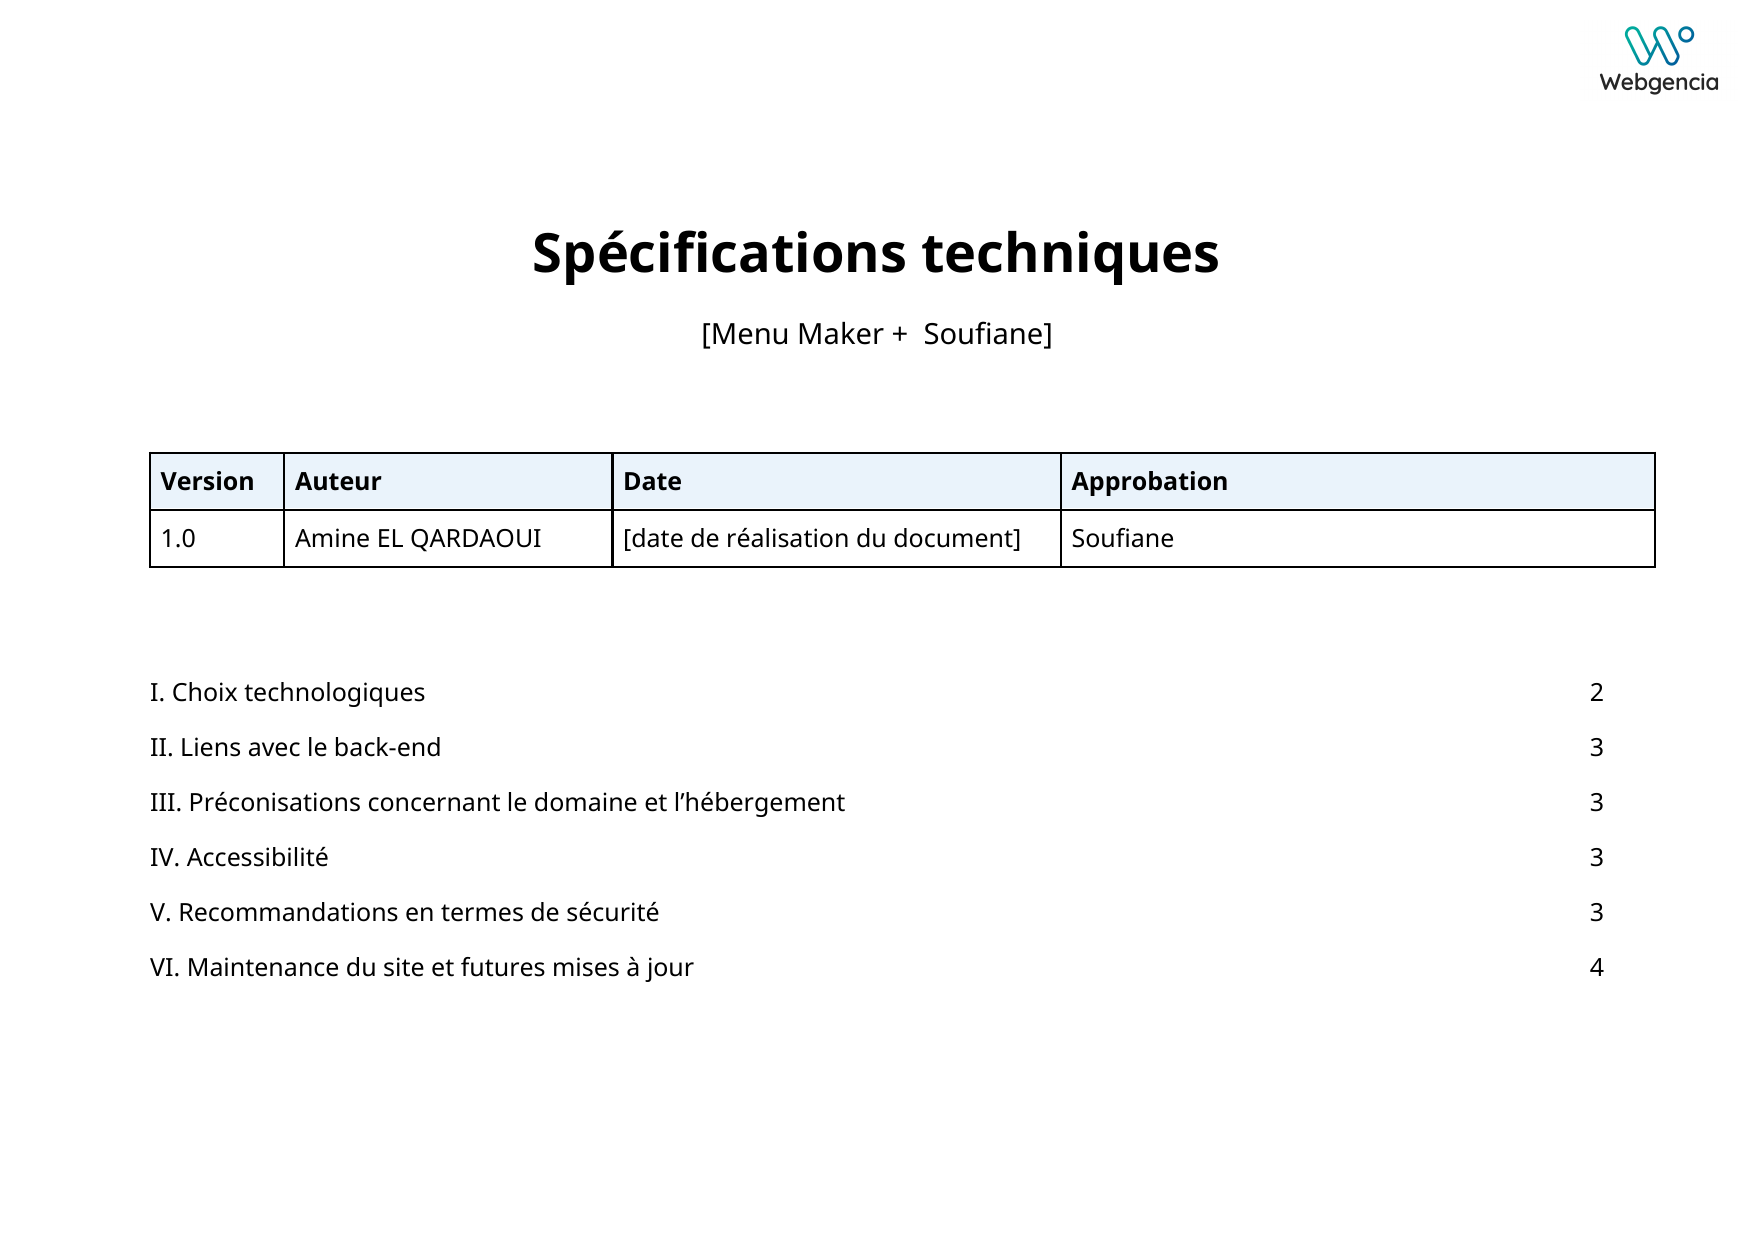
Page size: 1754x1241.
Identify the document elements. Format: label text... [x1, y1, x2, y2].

text V. Recommandations en termes de sécurité 3 [150, 894, 1604, 928]
table_cell Amine EL QARDAOUI [285, 511, 611, 566]
table_header Auteur [285, 454, 611, 508]
picture [1580, 20, 1739, 101]
text [Menu Maker + Soufiane] [150, 313, 1604, 353]
text VI. Maintenance du site et futures mises à jour 4 [150, 949, 1604, 983]
table_cell Soufiane [1062, 511, 1654, 566]
text I. Choix technologiques 2 [150, 675, 1604, 709]
title Spécifications techniques [150, 215, 1604, 288]
text III. Préconisations concernant le domaine et l’hébergement 3 [150, 784, 1604, 819]
table_cell [date de réalisation du document] [614, 511, 1060, 566]
text IV. Accessibilité 3 [150, 839, 1604, 873]
table_cell 1.0 [151, 511, 283, 566]
table_header Date [614, 454, 1060, 508]
table_header Approbation [1062, 454, 1654, 508]
text II. Liens avec le back-end 3 [150, 730, 1604, 764]
table_header Version [151, 454, 283, 508]
